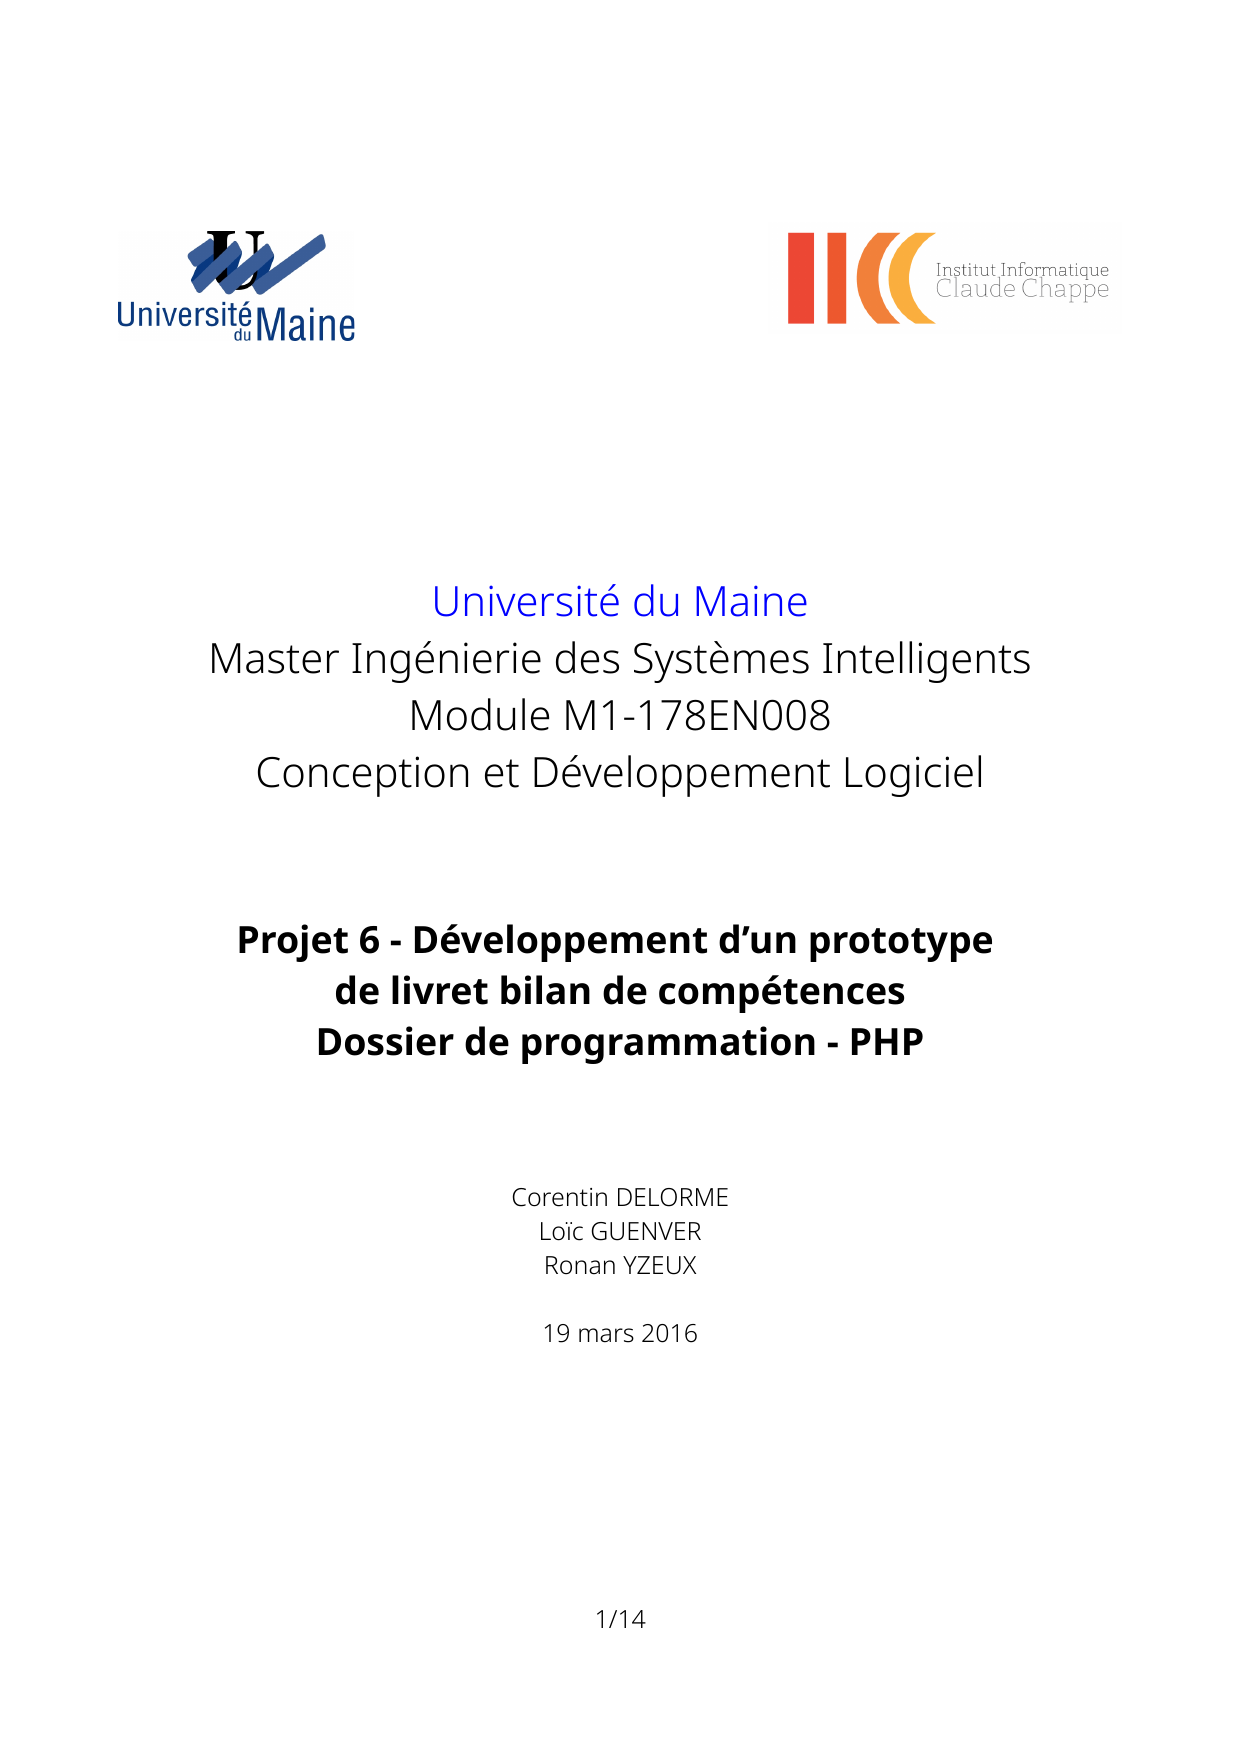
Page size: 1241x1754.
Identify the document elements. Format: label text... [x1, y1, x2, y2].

text Projet 6 - Développement d’un prototype [118, 913, 1122, 964]
text Loïc GUENVER [118, 1214, 1122, 1248]
text Conception et Développement Logiciel [118, 743, 1122, 799]
text Corentin DELORME [118, 1179, 1122, 1214]
picture [767, 222, 1122, 334]
text Module M1-178EN008 [118, 686, 1122, 743]
text Dossier de programmation - PHP [118, 1015, 1122, 1066]
picture [118, 231, 355, 341]
text 19 mars 2016 [118, 1316, 1122, 1350]
text Université du Maine [118, 572, 1122, 629]
text Ronan YZEUX [118, 1248, 1122, 1282]
text de livret bilan de compétences [118, 964, 1122, 1015]
text Master Ingénierie des Systèmes Intelligents [118, 629, 1122, 686]
